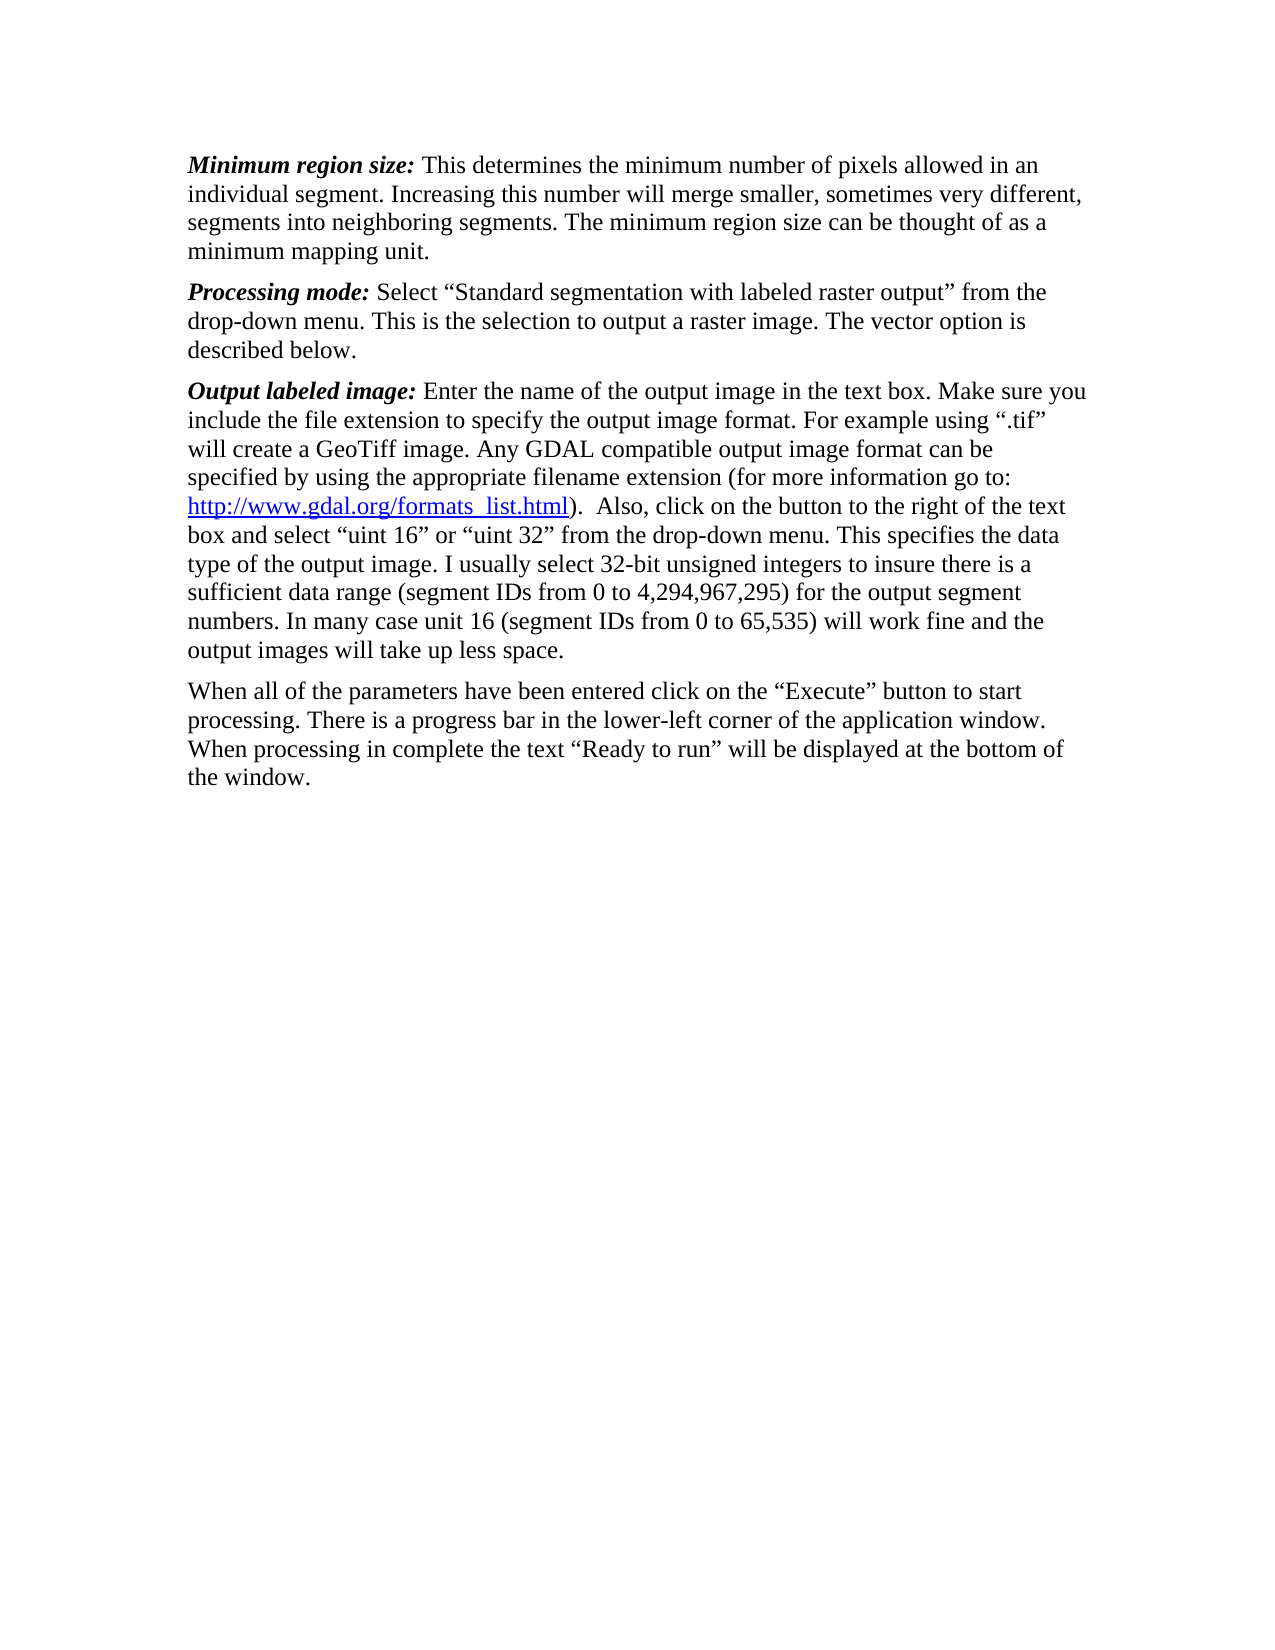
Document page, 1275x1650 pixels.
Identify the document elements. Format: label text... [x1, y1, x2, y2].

text When all of the parameters have been entered click on the “Execute” button to start processing. There is a progress bar in the lower-left corner of the application window. When processing in complete the text “Ready to run” will be displayed at the bottom of the window. [187, 676, 1087, 791]
text Processing mode: Select “Standard segmentation with labeled raster output” from the drop-down menu. This is the selection to output a raster image. The vector option is described below. [187, 277, 1087, 364]
text Minimum region size: This determines the minimum number of pixels allowed in an individual segment. Increasing this number will merge smaller, sometimes very different, segments into neighboring segments. The minimum region size can be thought of as a minimum mapping unit. [187, 150, 1087, 265]
text Output labeled image: Enter the name of the output image in the text box. Make sure you include the file extension to specify the output image format. For example using “.tif” will create a GeoTiff image. Any GDAL compatible output image format can be specified by using the appropriate filename extension (for more information go to: http://www.gdal.org/formats_list.html). Also, click on the button to the right of the text box and select “uint 16” or “uint 32” from the drop-down menu. This specifies the data type of the output image. I usually select 32-bit unsigned integers to insure there is a sufficient data range (segment IDs from 0 to 4,294,967,295) for the output segment numbers. In many case unit 16 (segment IDs from 0 to 65,535) will work fine and the output images will take up less space. [187, 376, 1087, 664]
